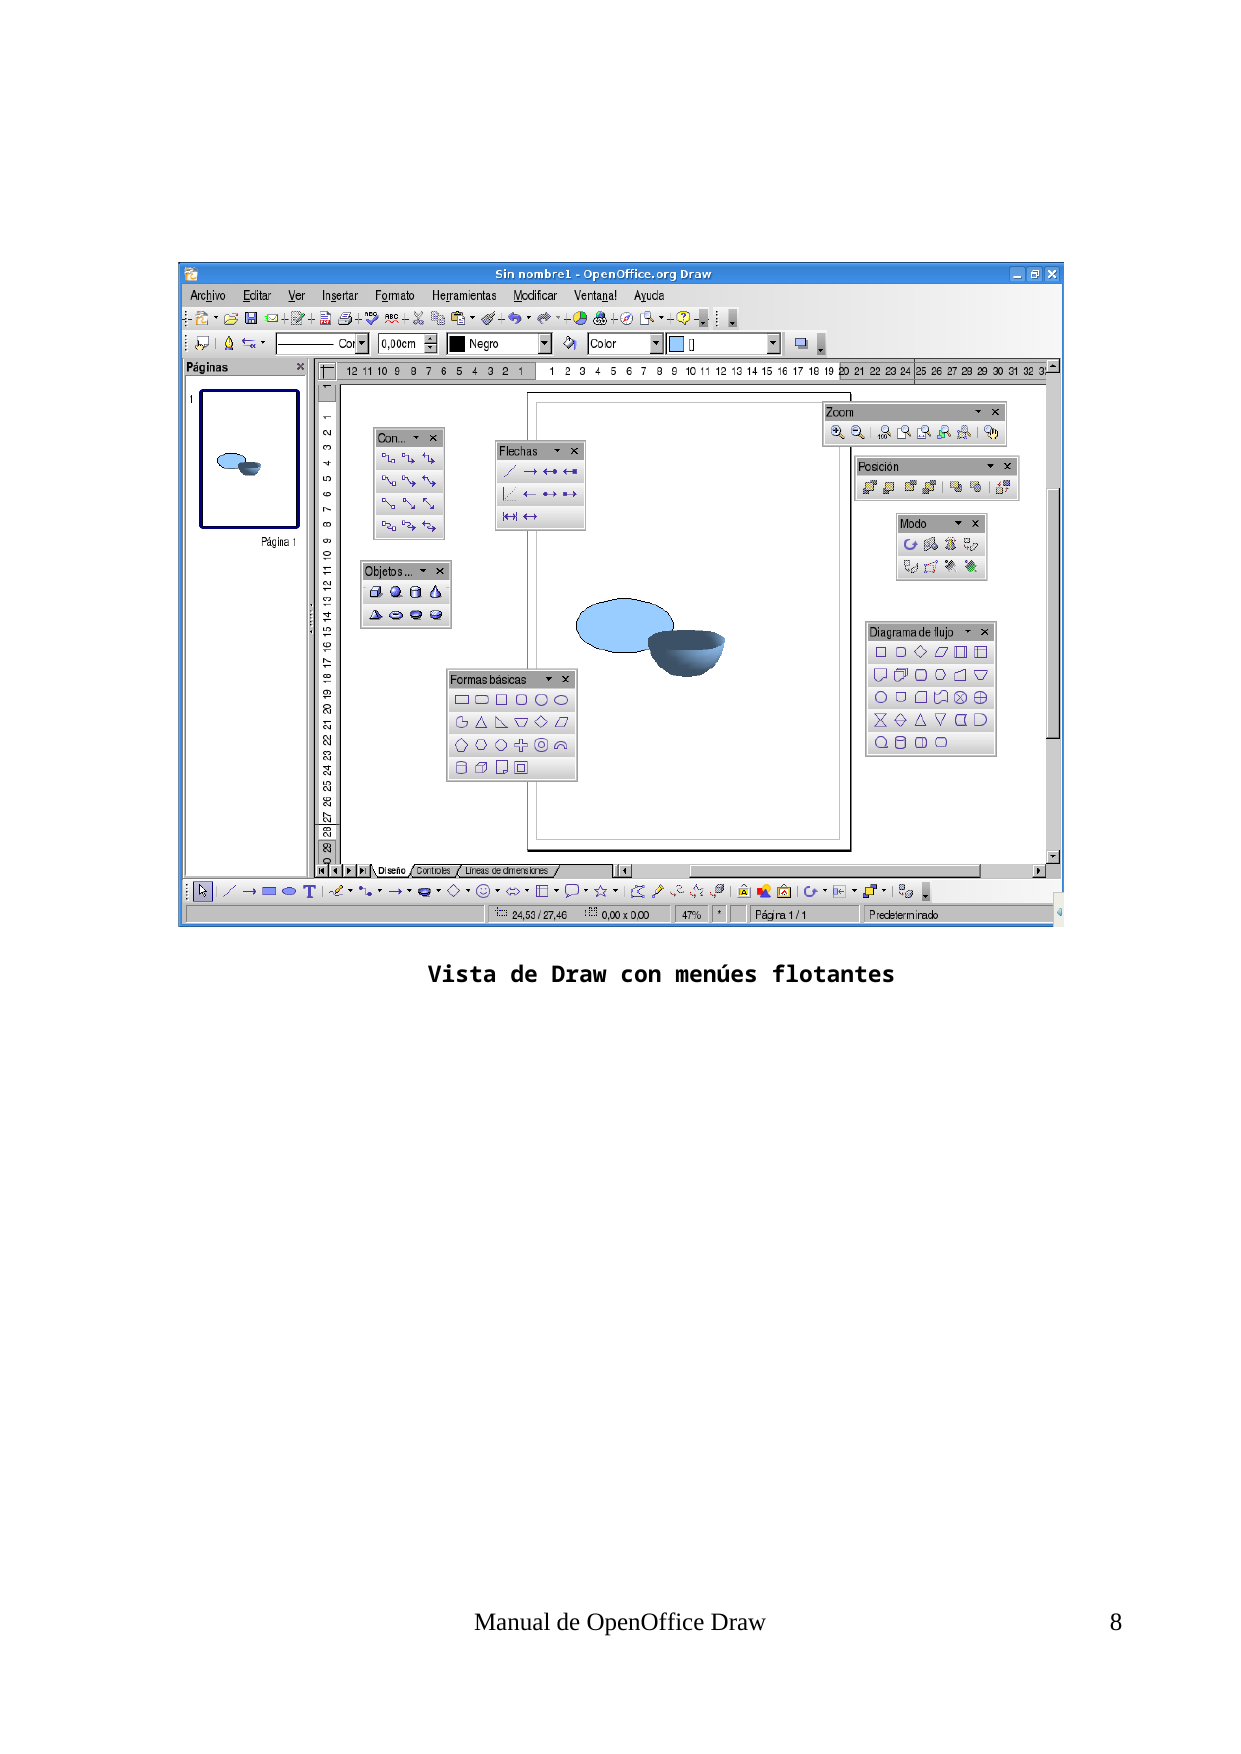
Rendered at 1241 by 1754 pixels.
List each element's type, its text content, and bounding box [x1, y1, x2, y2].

picture [178, 262, 1064, 927]
text Vista de Draw con menúes flotantes [160, 958, 1122, 989]
